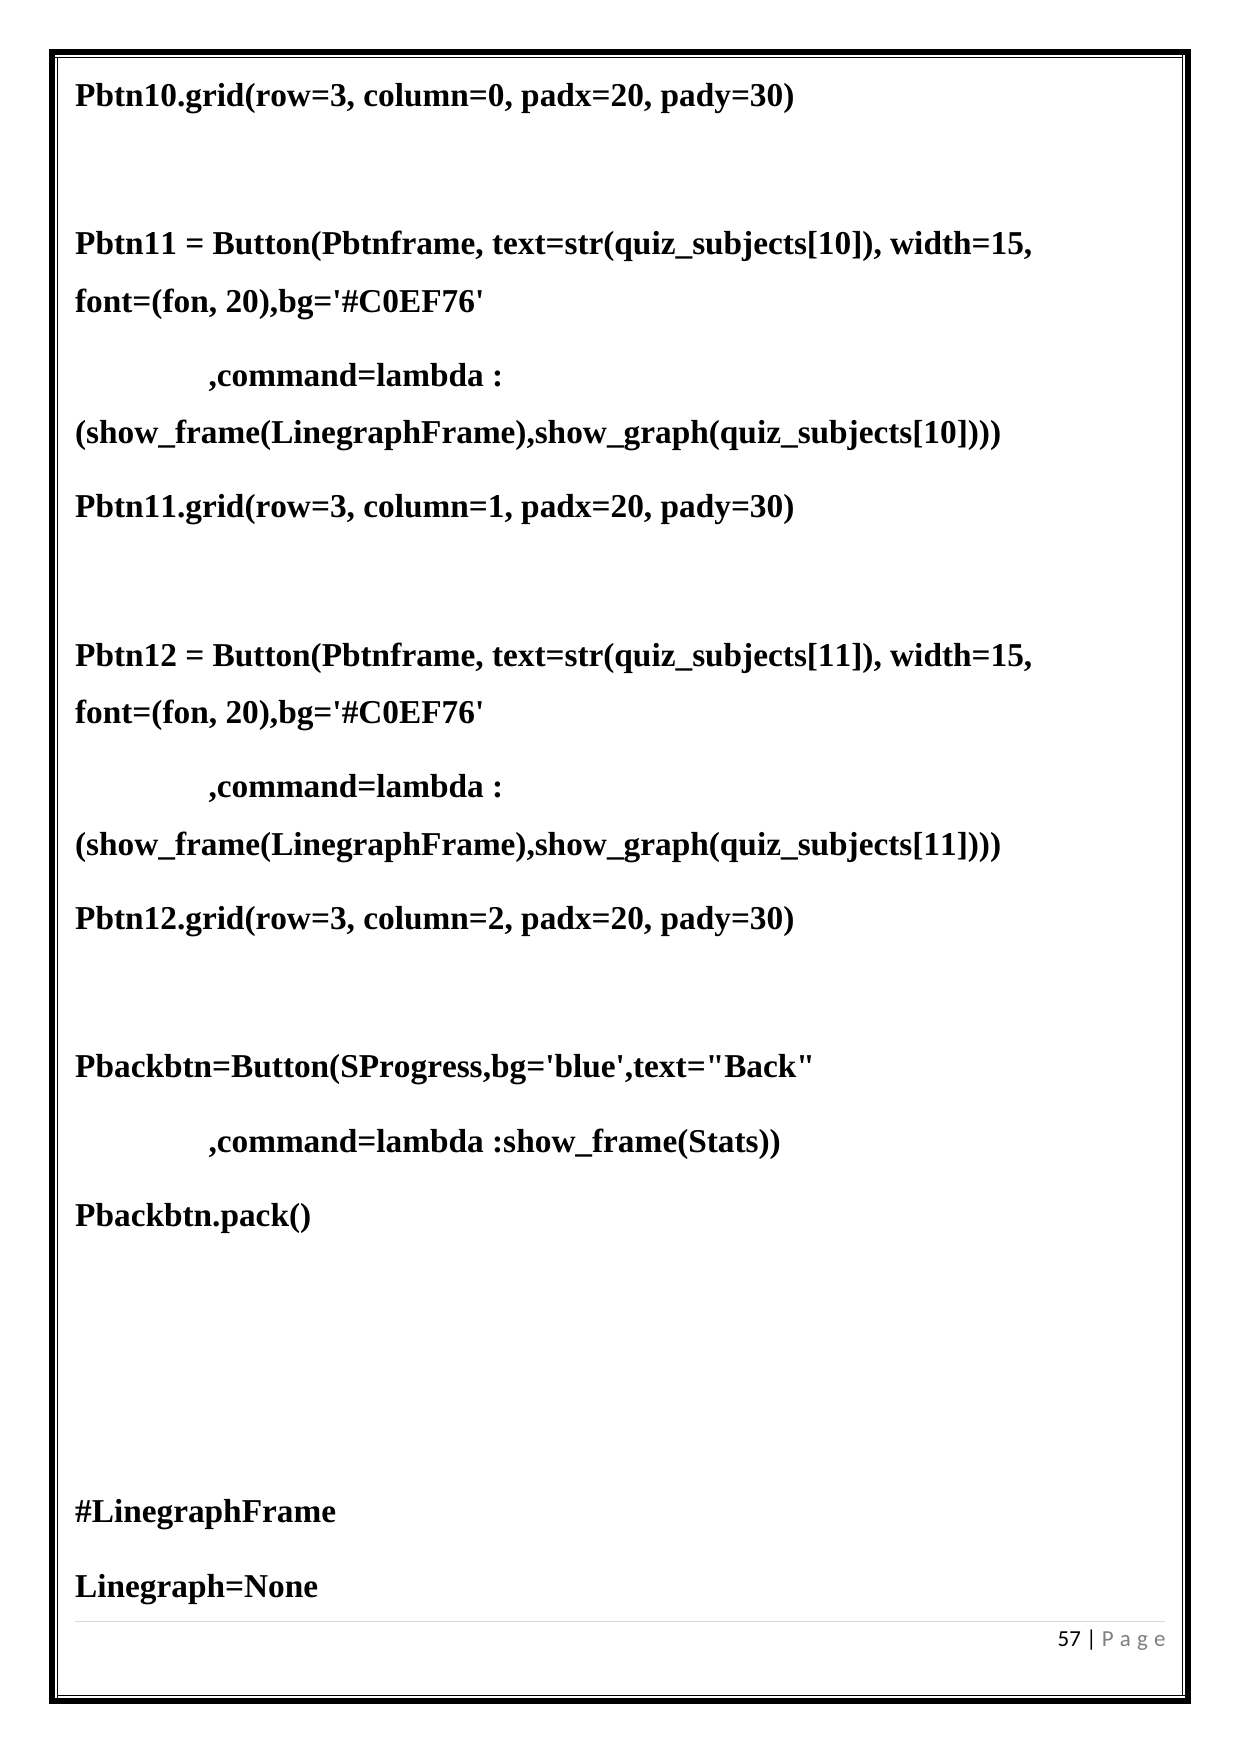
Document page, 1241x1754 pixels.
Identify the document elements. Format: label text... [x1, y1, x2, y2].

text Pbackbtn.pack() [75, 1195, 1165, 1233]
text Pbackbtn=Button(SProgress,bg='blue',text="Back" [75, 1047, 1165, 1085]
text Pbtn12.grid(row=3, column=2, padx=20, pady=30) [75, 898, 1165, 937]
text Pbtn12 = Button(Pbtnframe, text=str(quiz_subjects[11]), width=15, font=(fon, 20),bg='#C0EF76' [75, 635, 1165, 731]
text Pbtn11.grid(row=3, column=1, padx=20, pady=30) [75, 487, 1165, 525]
text ,command=lambda :(show_frame(LinegraphFrame),show_graph(quiz_subjects[10]))) [75, 355, 1165, 451]
text Linegraph=None [75, 1566, 1165, 1604]
text ,command=lambda :(show_frame(LinegraphFrame),show_graph(quiz_subjects[11]))) [75, 767, 1165, 862]
text Pbtn11 = Button(Pbtnframe, text=str(quiz_subjects[10]), width=15, font=(fon, 20),bg='#C0EF76' [75, 223, 1165, 319]
text ,command=lambda :show_frame(Stats)) [75, 1121, 1165, 1159]
text Pbtn10.grid(row=3, column=0, padx=20, pady=30) [75, 75, 1165, 113]
text #LinegraphFrame [75, 1492, 1165, 1530]
